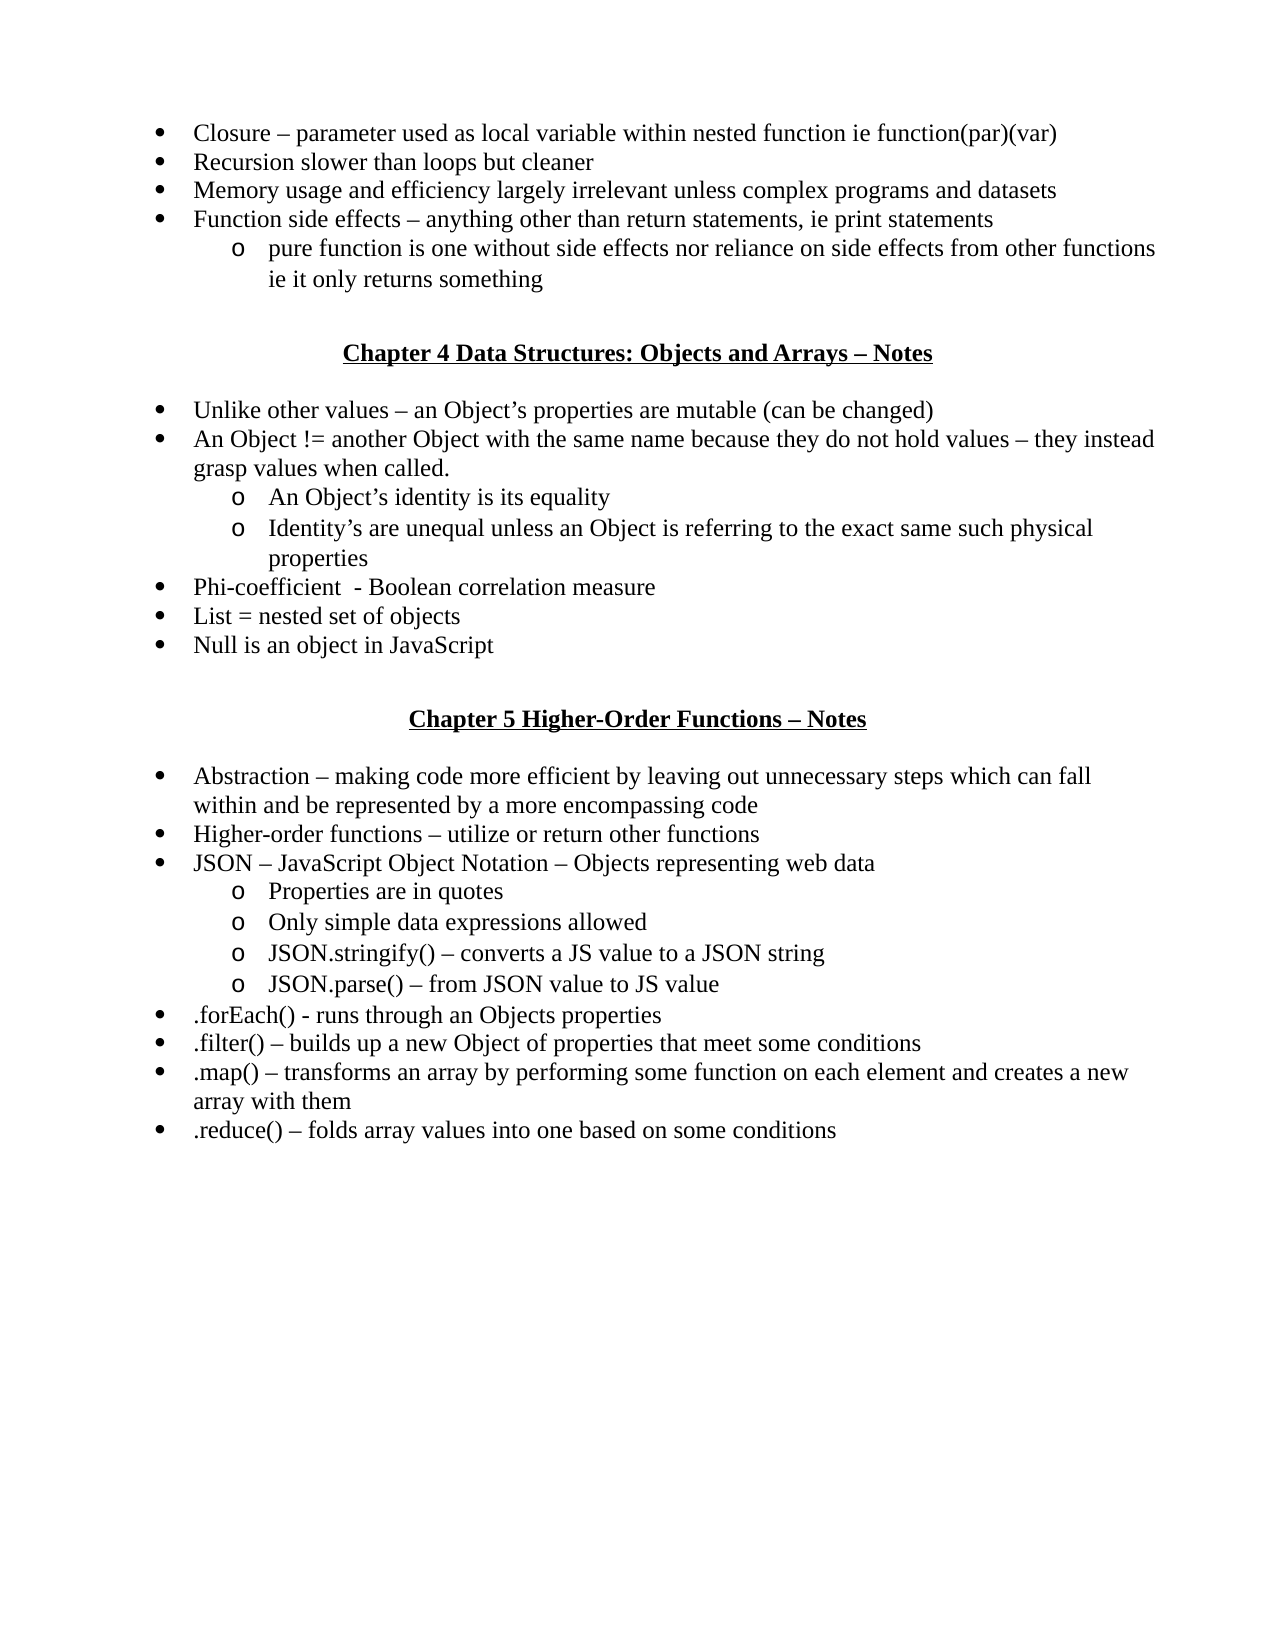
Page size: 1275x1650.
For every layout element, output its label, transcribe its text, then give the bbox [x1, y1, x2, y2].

list Identity’s are unequal unless an Object is referring to the exact same such physical properties [231, 513, 1157, 572]
list List = nested set of objects [156, 601, 1157, 630]
list Recursion slower than loops but cleaner [156, 147, 1157, 176]
text Chapter 5 Higher-Order Functions – Notes [118, 704, 1157, 733]
list Phi-coefficient - Boolean correlation measure [156, 572, 1157, 601]
list Memory usage and efficiency largely irrelevant unless complex programs and datasets [156, 176, 1157, 204]
list An Object’s identity is its equality [231, 482, 1157, 513]
list An Object != another Object with the same name because they do not hold values – they instead grasp values when called. [156, 424, 1157, 482]
list Unlike other values – an Object’s properties are mutable (can be changed) [156, 396, 1157, 424]
list Only simple data expressions allowed [231, 907, 1157, 938]
list Function side effects – anything other than return statements, ie print statements [156, 204, 1157, 233]
list Higher-order functions – utilize or return other functions [156, 819, 1157, 848]
list Closure – parameter used as local variable within nested function ie function(par)(var) [156, 118, 1157, 147]
text Chapter 4 Data Structures: Objects and Arrays – Notes [118, 338, 1157, 367]
list .reduce() – folds array values into one based on some conditions [156, 1115, 1157, 1143]
list Abstraction – making code more efficient by leaving out unnecessary steps which can fall within and be represented by a more encompassing code [156, 761, 1157, 819]
list JSON – JavaScript Object Notation – Objects representing web data [156, 848, 1157, 876]
list JSON.stringify() – converts a JS value to a JSON string [231, 938, 1157, 969]
list .forEach() - runs through an Objects properties [156, 1000, 1157, 1028]
list Properties are in quotes [231, 876, 1157, 907]
list .filter() – builds up a new Object of properties that meet some conditions [156, 1028, 1157, 1057]
list pure function is one without side effects nor reliance on side effects from other functions ie it only returns something [231, 233, 1157, 293]
list JSON.parse() – from JSON value to JS value [231, 969, 1157, 1000]
list .map() – transforms an array by performing some function on each element and creates a new array with them [156, 1057, 1157, 1115]
list Null is an object in JavaScript [156, 630, 1157, 658]
